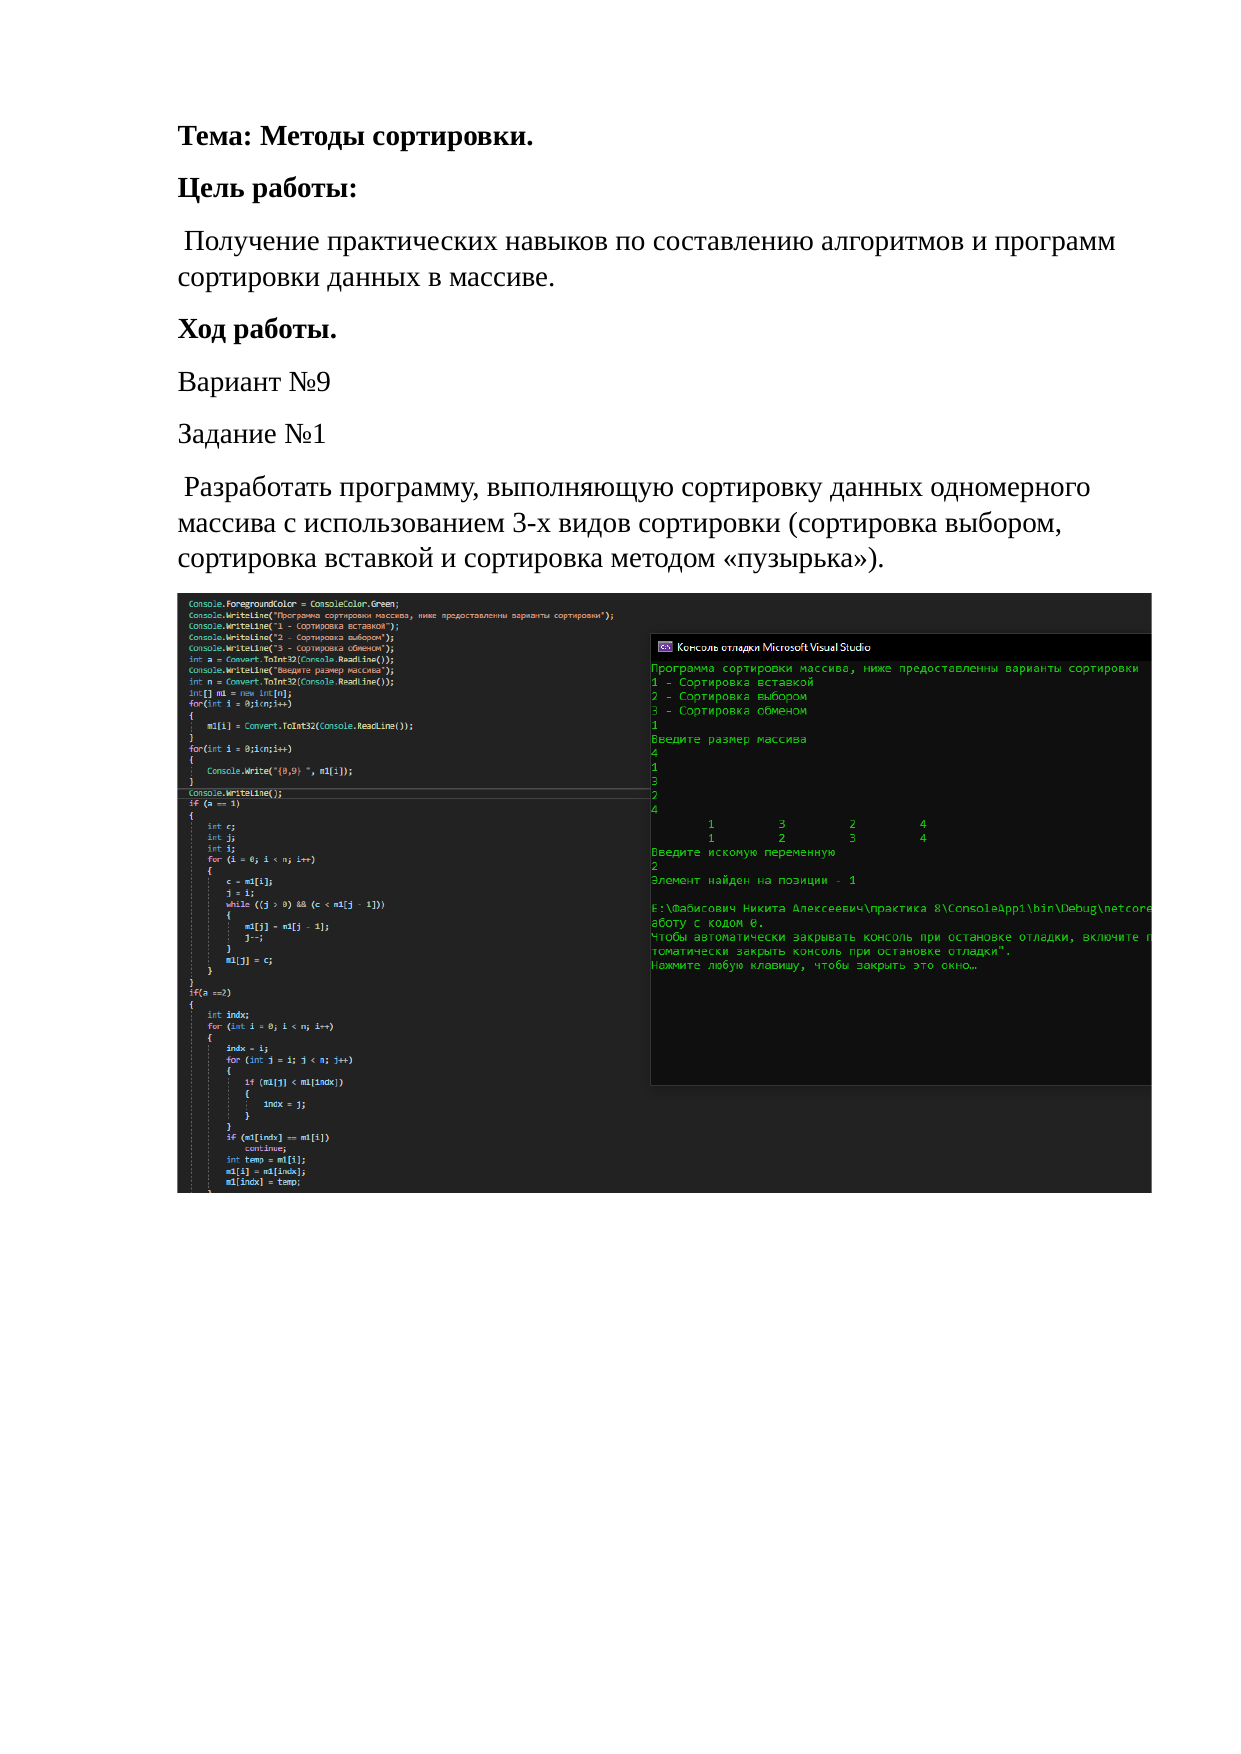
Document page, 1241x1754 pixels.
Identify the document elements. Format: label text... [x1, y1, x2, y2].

text Цель работы: [177, 171, 1152, 204]
text Тема: Методы сортировки. [177, 118, 1152, 152]
text Ход работы. [177, 311, 1152, 345]
text Вариант №9 [177, 364, 1152, 397]
text Получение практических навыков по составлению алгоритмов и программ сортировки данных в массиве. [177, 223, 1152, 292]
text Разработать программу, выполняющую сортировку данных одномерного массива с использованием 3-х видов сортировки (сортировка выбором, сортировка вставкой и сортировка методом «пузырька»). [177, 469, 1152, 574]
text Задание №1 [177, 416, 1152, 450]
picture [177, 593, 1152, 1193]
